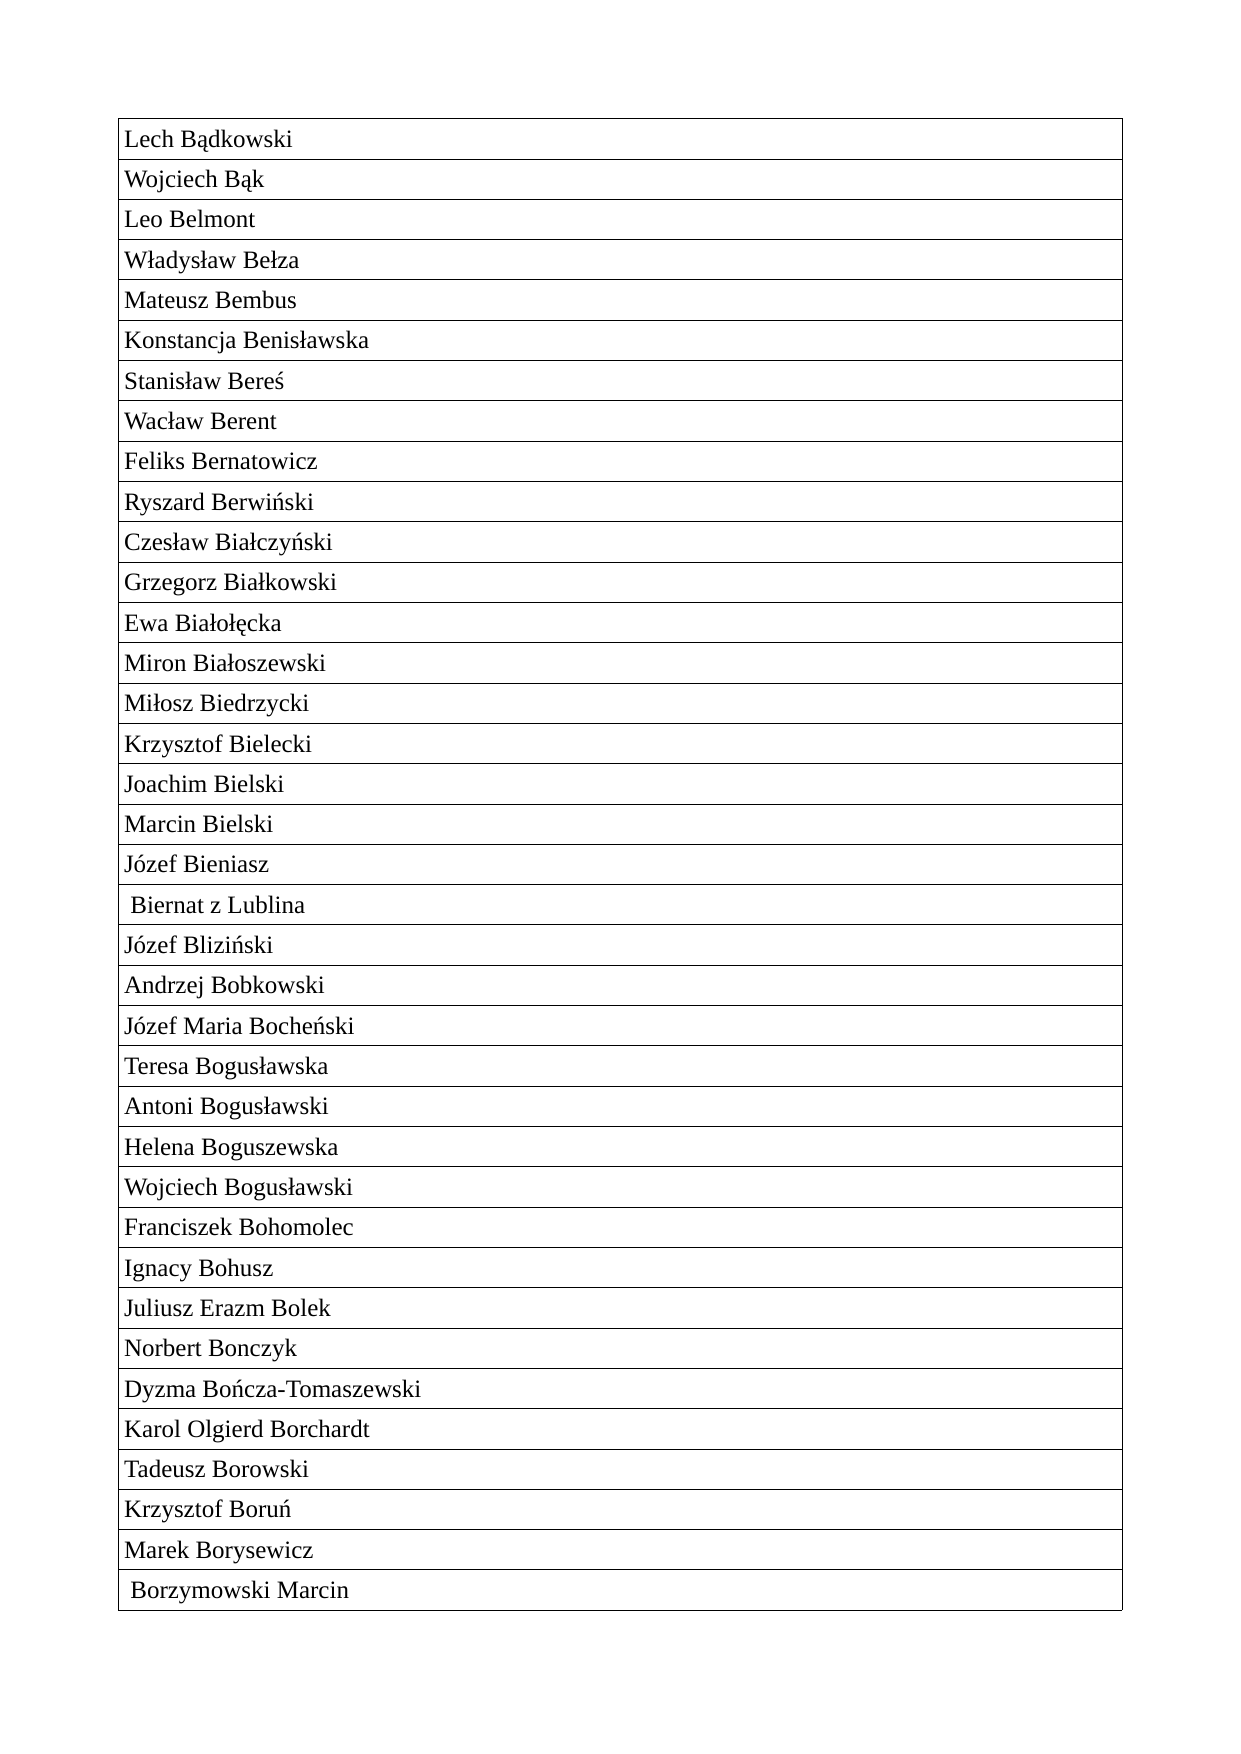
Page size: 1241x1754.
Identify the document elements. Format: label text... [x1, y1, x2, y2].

table_cell Borzymowski Marcin [119, 1570, 620, 1610]
table_cell Biernat z Lublina [119, 885, 620, 924]
table_cell Ewa Białołęcka [119, 603, 620, 642]
table_cell [620, 643, 1122, 682]
table_cell Helena Boguszewska [119, 1127, 620, 1166]
table_cell Norbert Bonczyk [119, 1329, 620, 1368]
table_cell Marek Borysewicz [119, 1530, 620, 1569]
table_cell Józef Maria Bocheński [119, 1006, 620, 1045]
table_cell Franciszek Bohomolec [119, 1208, 620, 1247]
table_cell Andrzej Bobkowski [119, 966, 620, 1005]
table_cell Ignacy Bohusz [119, 1248, 620, 1287]
table_cell [620, 1530, 1122, 1569]
table_cell Feliks Bernatowicz [119, 442, 620, 481]
table_cell Krzysztof Boruń [119, 1490, 620, 1529]
table_cell [620, 1570, 1122, 1610]
table_cell [620, 240, 1122, 279]
table_cell Lech Bądkowski [119, 119, 620, 158]
table_cell Marcin Bielski [119, 805, 620, 844]
table_cell [620, 361, 1122, 400]
table_cell Józef Bliziński [119, 925, 620, 965]
table_cell Krzysztof Bielecki [119, 724, 620, 763]
table_cell Teresa Bogusławska [119, 1046, 620, 1086]
table_cell [620, 1167, 1122, 1207]
table_cell Stanisław Bereś [119, 361, 620, 400]
table_cell Dyzma Bończa-Tomaszewski [119, 1369, 620, 1408]
table_cell Tadeusz Borowski [119, 1450, 620, 1489]
table_cell [620, 482, 1122, 521]
table_cell [620, 321, 1122, 360]
table_cell Grzegorz Białkowski [119, 563, 620, 602]
table_cell [620, 1087, 1122, 1126]
table_cell [620, 1490, 1122, 1529]
table_cell [620, 1006, 1122, 1045]
table_cell [620, 885, 1122, 924]
table_cell [620, 805, 1122, 844]
table_cell Wacław Berent [119, 401, 620, 441]
table_cell [620, 1127, 1122, 1166]
table_cell [620, 925, 1122, 965]
table_cell [620, 280, 1122, 320]
table_cell [620, 1248, 1122, 1287]
table_cell [620, 764, 1122, 803]
table_cell [620, 401, 1122, 441]
table_cell [620, 1208, 1122, 1247]
table_cell Józef Bieniasz [119, 845, 620, 884]
table_cell Miłosz Biedrzycki [119, 684, 620, 723]
table_cell Juliusz Erazm Bolek [119, 1288, 620, 1327]
table_cell [620, 603, 1122, 642]
table_cell Konstancja Benisławska [119, 321, 620, 360]
table_cell Karol Olgierd Borchardt [119, 1409, 620, 1448]
table_cell [620, 1329, 1122, 1368]
table_cell [620, 119, 1122, 158]
table_cell [620, 442, 1122, 481]
table_cell [620, 563, 1122, 602]
table_cell [620, 1369, 1122, 1408]
table_cell [620, 966, 1122, 1005]
table_cell [620, 200, 1122, 239]
table_cell Antoni Bogusławski [119, 1087, 620, 1126]
table_cell [620, 845, 1122, 884]
table_cell [620, 1450, 1122, 1489]
table_cell [620, 1046, 1122, 1086]
table_cell [620, 522, 1122, 562]
table_cell [620, 684, 1122, 723]
table_cell [620, 1288, 1122, 1327]
table_cell [620, 160, 1122, 199]
table_cell Ryszard Berwiński [119, 482, 620, 521]
table_cell Wojciech Bąk [119, 160, 620, 199]
table_cell Mateusz Bembus [119, 280, 620, 320]
table_cell Miron Białoszewski [119, 643, 620, 682]
table_cell Wojciech Bogusławski [119, 1167, 620, 1207]
table_cell [620, 724, 1122, 763]
table_cell Leo Belmont [119, 200, 620, 239]
table_cell [620, 1409, 1122, 1448]
table_cell Joachim Bielski [119, 764, 620, 803]
table_cell Czesław Białczyński [119, 522, 620, 562]
table_cell Władysław Bełza [119, 240, 620, 279]
